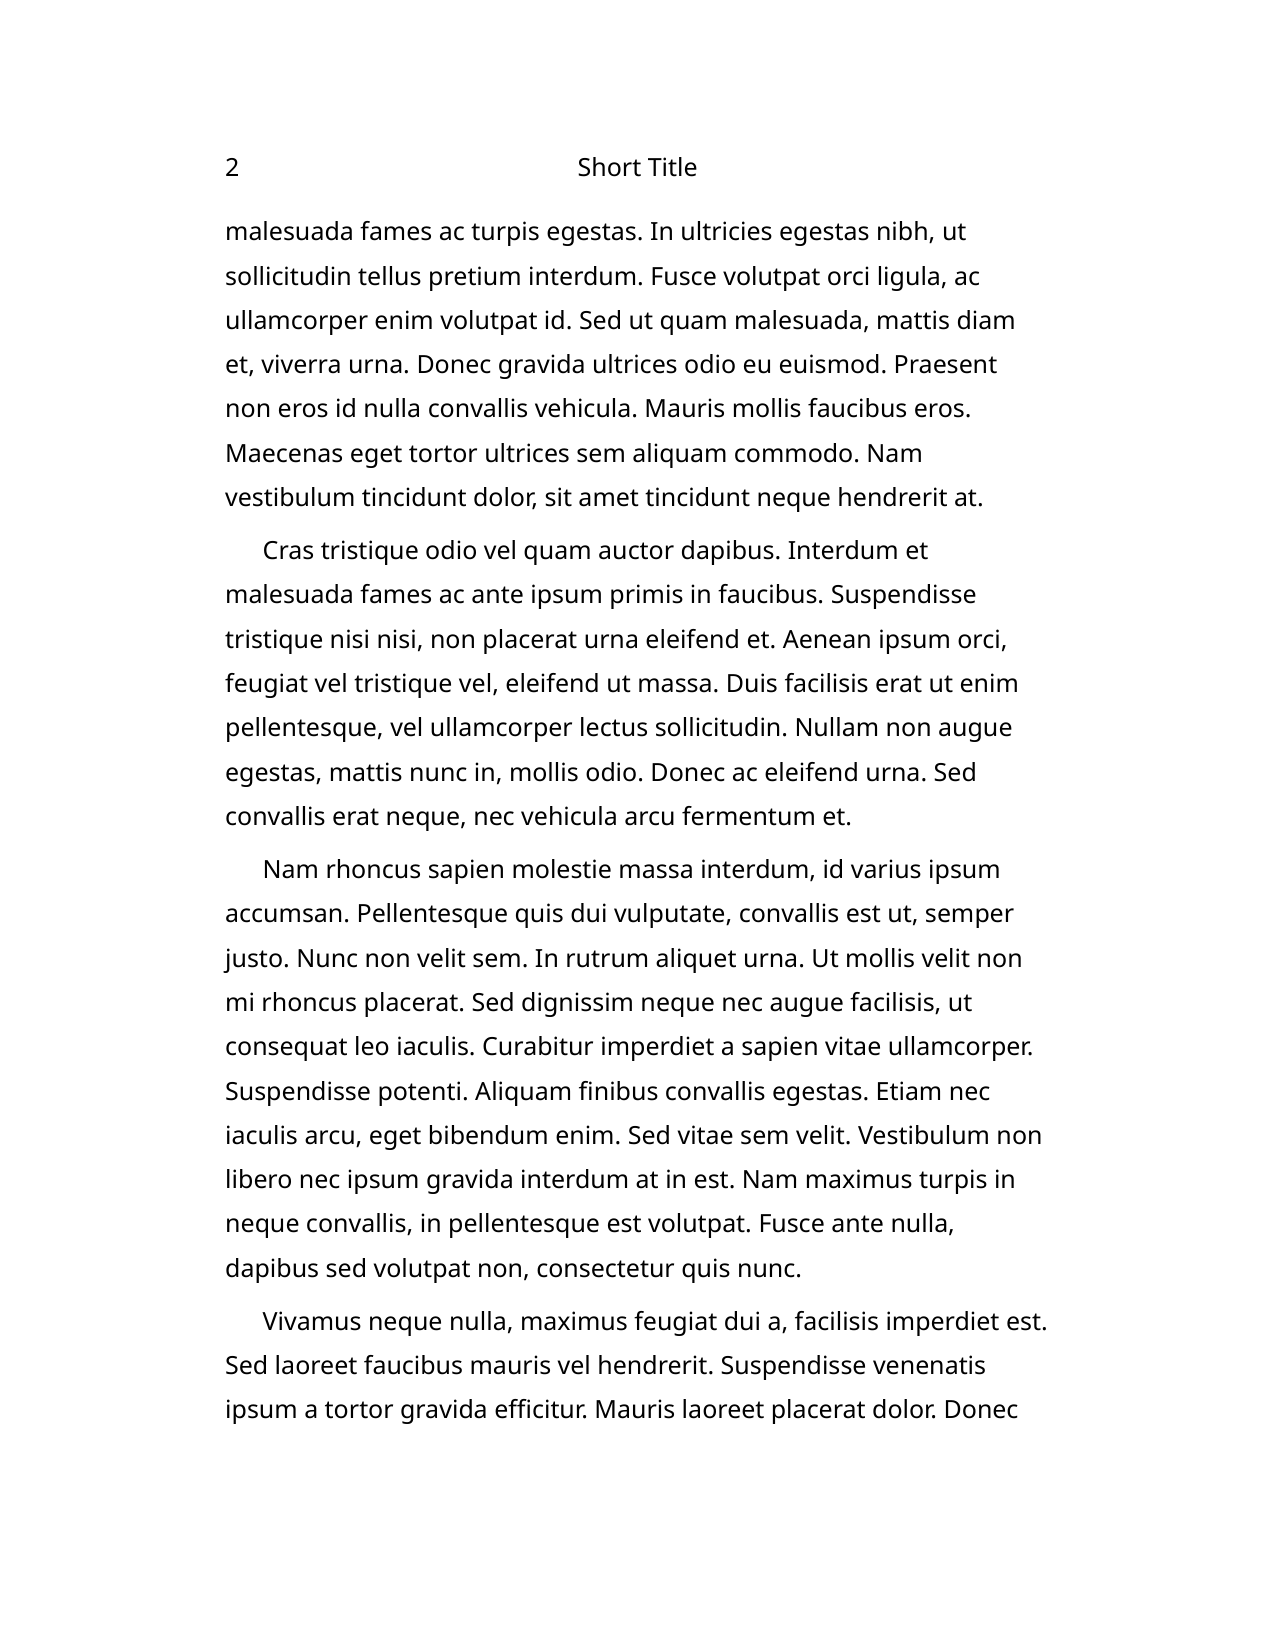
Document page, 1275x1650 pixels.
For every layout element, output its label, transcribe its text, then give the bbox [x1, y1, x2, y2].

text Vivamus neque nulla, maximus feugiat dui a, facilisis imperdiet est. Sed laoreet faucibus mauris vel hendrerit. Suspendisse venenatis ipsum a tortor gravida efficitur. Mauris laoreet placerat dolor. Donec [225, 1303, 1050, 1426]
text Cras tristique odio vel quam auctor dapibus. Interdum et malesuada fames ac ante ipsum primis in faucibus. Suspendisse tristique nisi nisi, non placerat urna eleifend et. Aenean ipsum orci, feugiat vel tristique vel, eleifend ut massa. Duis facilisis erat ut enim pellentesque, vel ullamcorper lectus sollicitudin. Nullam non augue egestas, mattis nunc in, mollis odio. Donec ac eleifend urna. Sed convallis erat neque, nec vehicula arcu fermentum et. [225, 533, 1050, 833]
text malesuada fames ac turpis egestas. In ultricies egestas nibh, ut sollicitudin tellus pretium interdum. Fusce volutpat orci ligula, ac ullamcorper enim volutpat id. Sed ut quam malesuada, mattis diam et, viverra urna. Donec gravida ultrices odio eu euismod. Praesent non eros id nulla convallis vehicula. Mauris mollis faucibus eros. Maecenas eget tortor ultrices sem aliquam commodo. Nam vestibulum tincidunt dolor, sit amet tincidunt neque hendrerit at. [225, 214, 1050, 514]
text Nam rhoncus sapien molestie massa interdum, id varius ipsum accumsan. Pellentesque quis dui vulputate, convallis est ut, semper justo. Nunc non velit sem. In rutrum aliquet urna. Ut mollis velit non mi rhoncus placerat. Sed dignissim neque nec augue facilisis, ut consequat leo iaculis. Curabitur imperdiet a sapien vitae ullamcorper. Suspendisse potenti. Aliquam finibus convallis egestas. Etiam nec iaculis arcu, eget bibendum enim. Sed vitae sem velit. Vestibulum non libero nec ipsum gravida interdum at in est. Nam maximus turpis in neque convallis, in pellentesque est volutpat. Fusce ante nulla, dapibus sed volutpat non, consectetur quis nunc. [225, 852, 1050, 1284]
